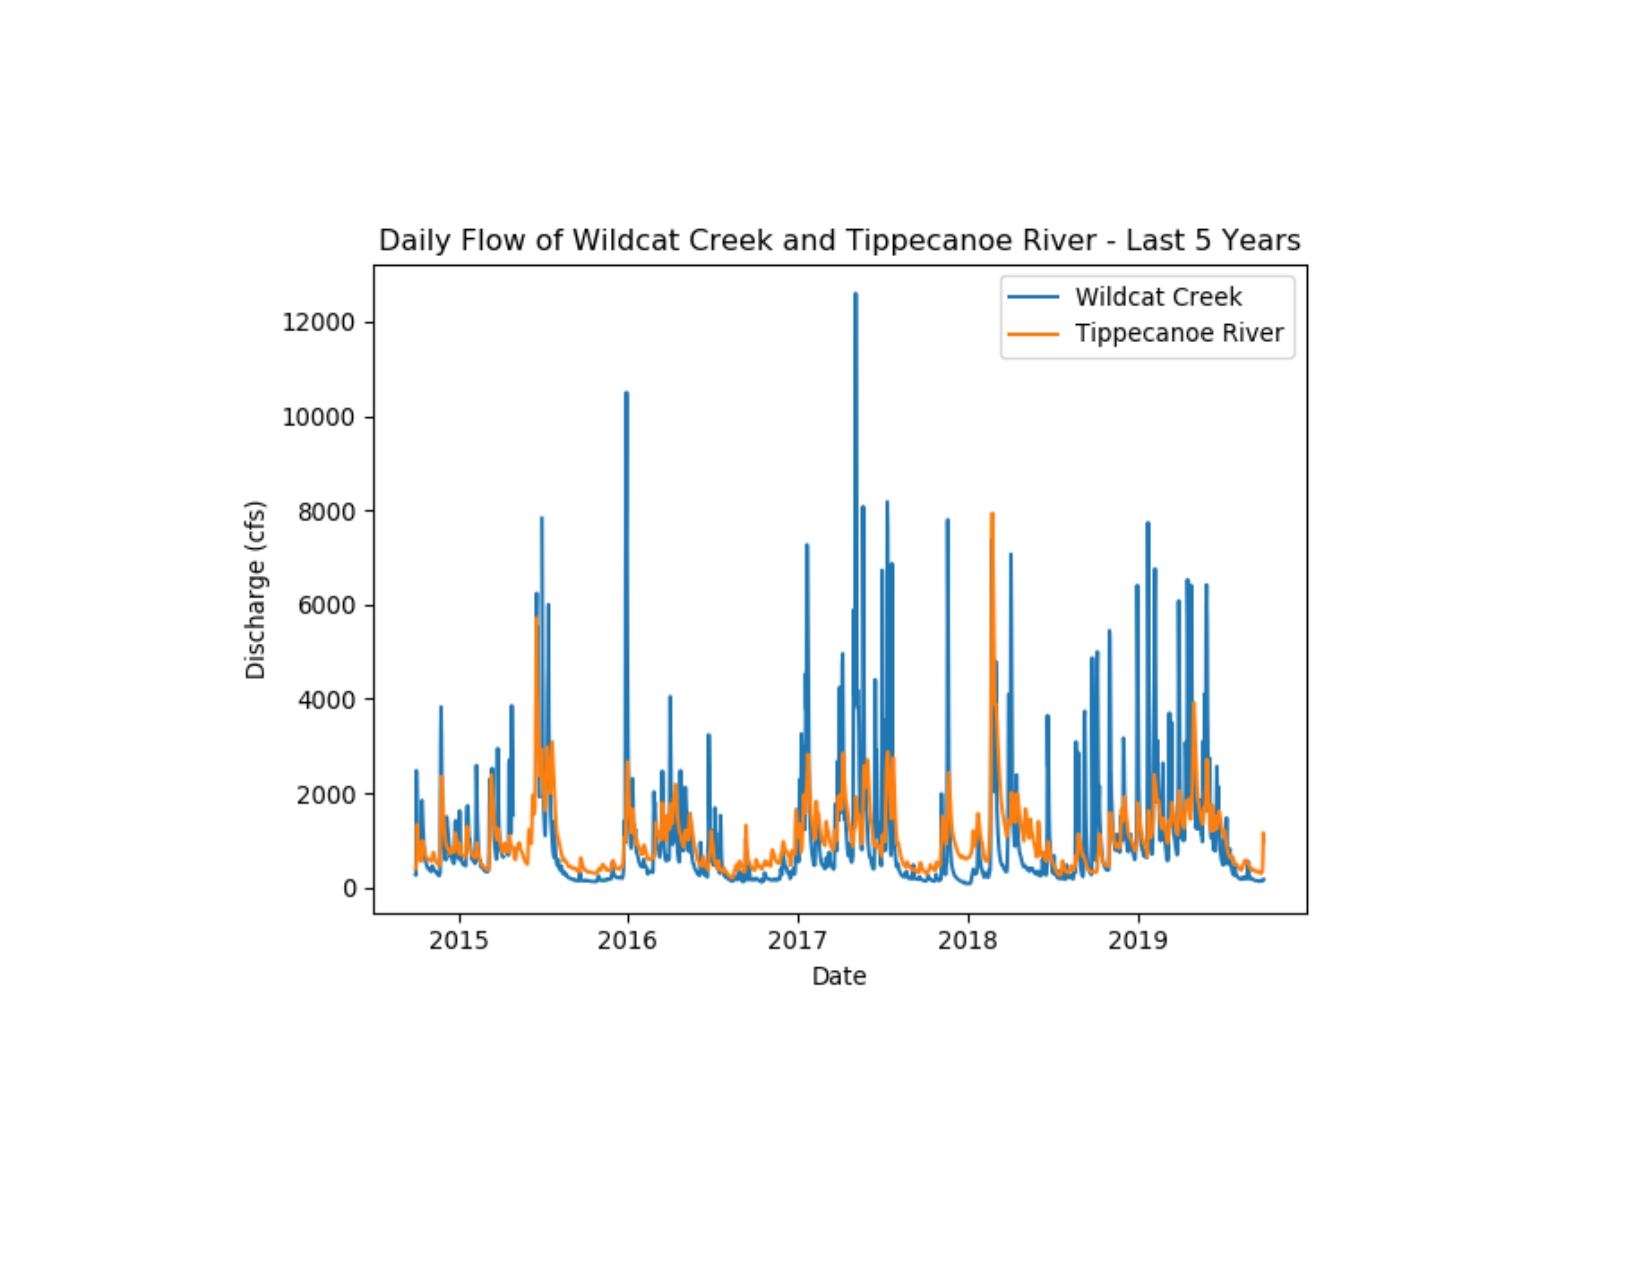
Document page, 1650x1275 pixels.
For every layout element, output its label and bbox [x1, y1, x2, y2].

picture [223, 161, 1427, 1021]
